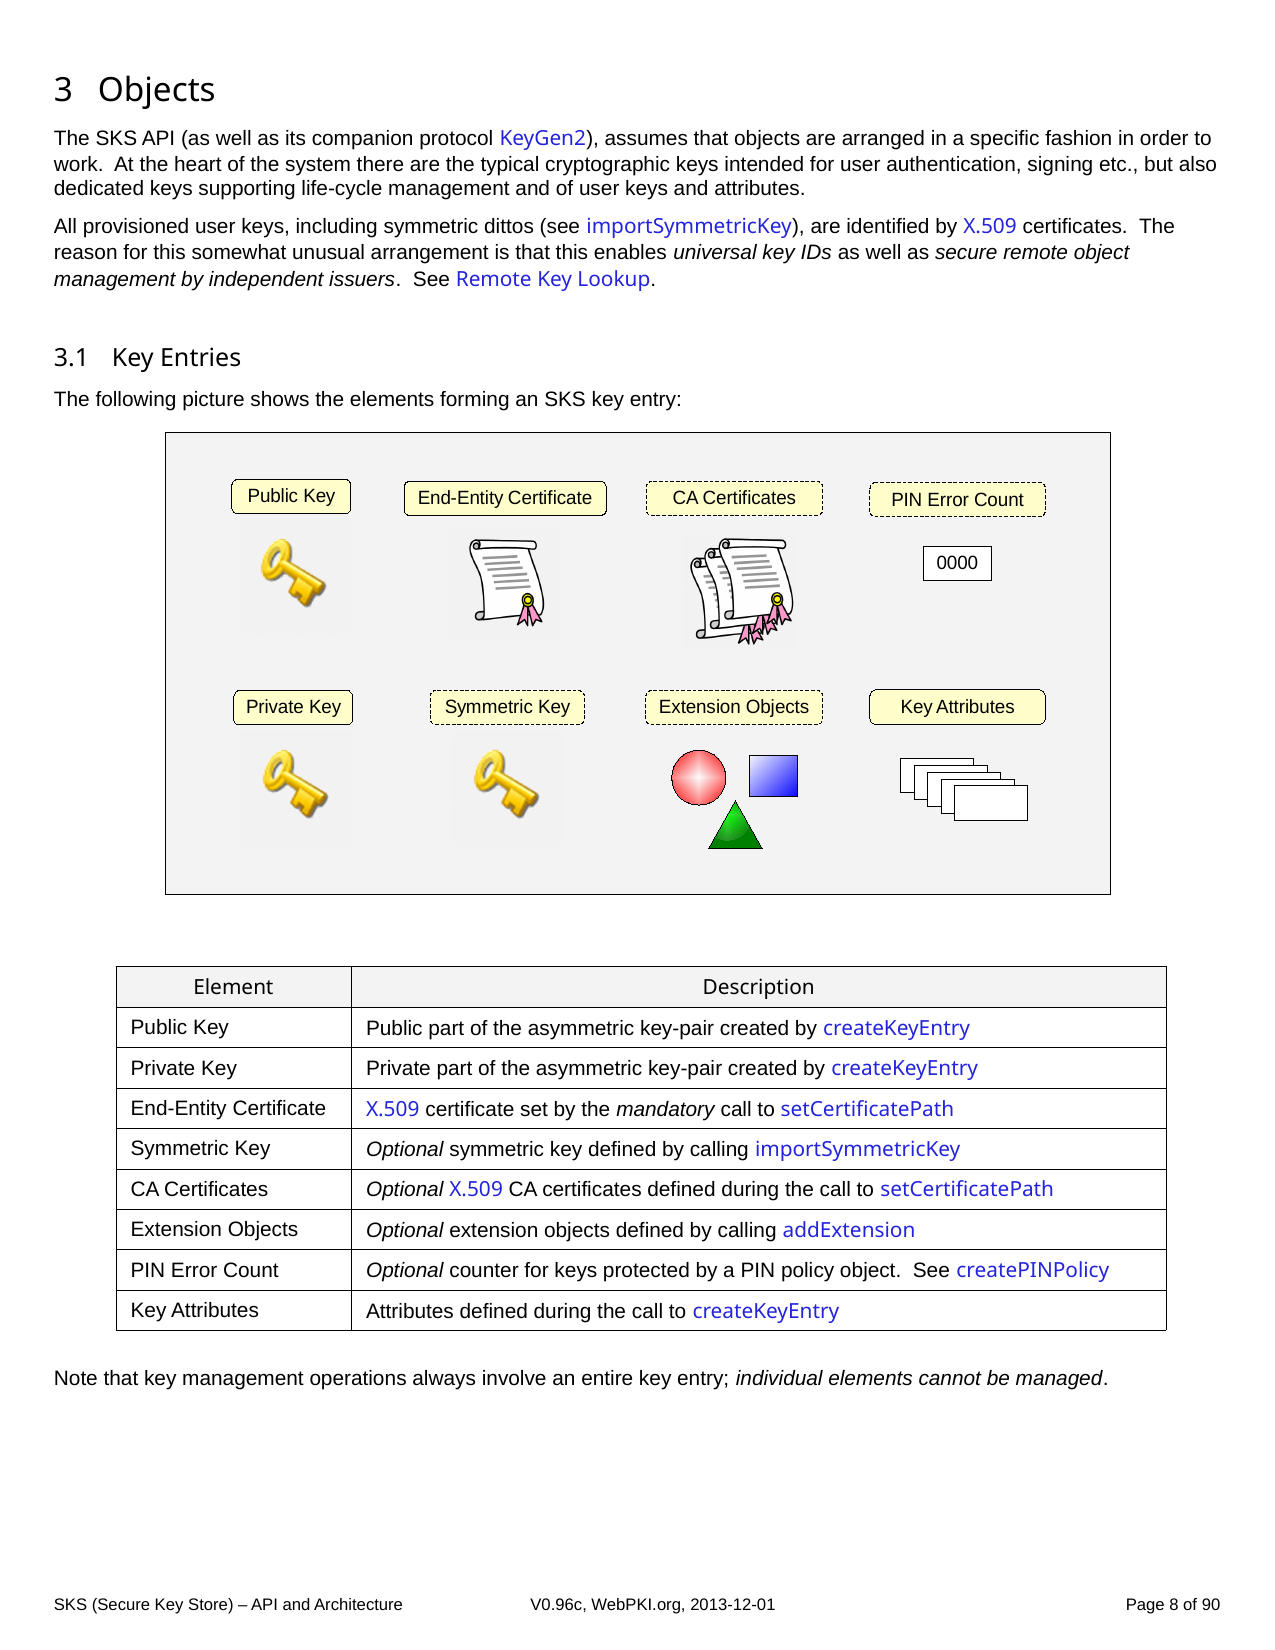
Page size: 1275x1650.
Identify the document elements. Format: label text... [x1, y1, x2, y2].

table_cell Optional extension objects defined by calling addExtension [352, 1210, 1166, 1249]
table_cell PIN Error Count [117, 1250, 351, 1290]
table_cell Optional counter for keys protected by a PIN policy object. See createPINPolicy [352, 1250, 1166, 1290]
table_cell Public Key [117, 1008, 351, 1047]
table_header Element [117, 967, 351, 1007]
table_cell Extension Objects [117, 1210, 351, 1249]
subtitle Objects [54, 66, 1221, 111]
table_cell Optional X.509 CA certificates defined during the call to setCertificatePath [352, 1170, 1166, 1209]
table_cell Private part of the asymmetric key-pair created by createKeyEntry [352, 1048, 1166, 1088]
table_cell Public part of the asymmetric key-pair created by createKeyEntry [352, 1008, 1166, 1047]
table_cell Attributes defined during the call to createKeyEntry [352, 1291, 1166, 1330]
text The following picture shows the elements forming an SKS key entry: [54, 386, 1221, 918]
table_cell X.509 certificate set by the mandatory call to setCertificatePath [352, 1089, 1166, 1128]
table_cell CA Certificates [117, 1170, 351, 1209]
table_cell Symmetric Key [117, 1129, 351, 1168]
subtitle Key Entries [54, 340, 1221, 374]
table_cell Key Attributes [117, 1291, 351, 1330]
text The SKS API (as well as its companion protocol KeyGen2), assumes that objects are arranged in a specific fashion in order to work. At the heart of the system there are the typical cryptographic keys intended for user authentication, signing etc., but also dedicated keys supporting life-cycle management and of user keys and attributes. [54, 123, 1221, 200]
text Note that key management operations always involve an entire key entry; individual elements cannot be managed. [54, 1366, 1221, 1390]
table_cell End‑Entity Certificate [117, 1089, 351, 1128]
table_cell Optional symmetric key defined by calling importSymmetricKey [352, 1129, 1166, 1168]
table_header Description [352, 967, 1166, 1007]
text All provisioned user keys, including symmetric dittos (see importSymmetricKey), are identified by X.509 certificates. The reason for this somewhat unusual arrangement is that this enables universal key IDs as well as secure remote object management by independent issuers. See Remote Key Lookup. [54, 212, 1221, 292]
table_cell Private Key [117, 1048, 351, 1088]
